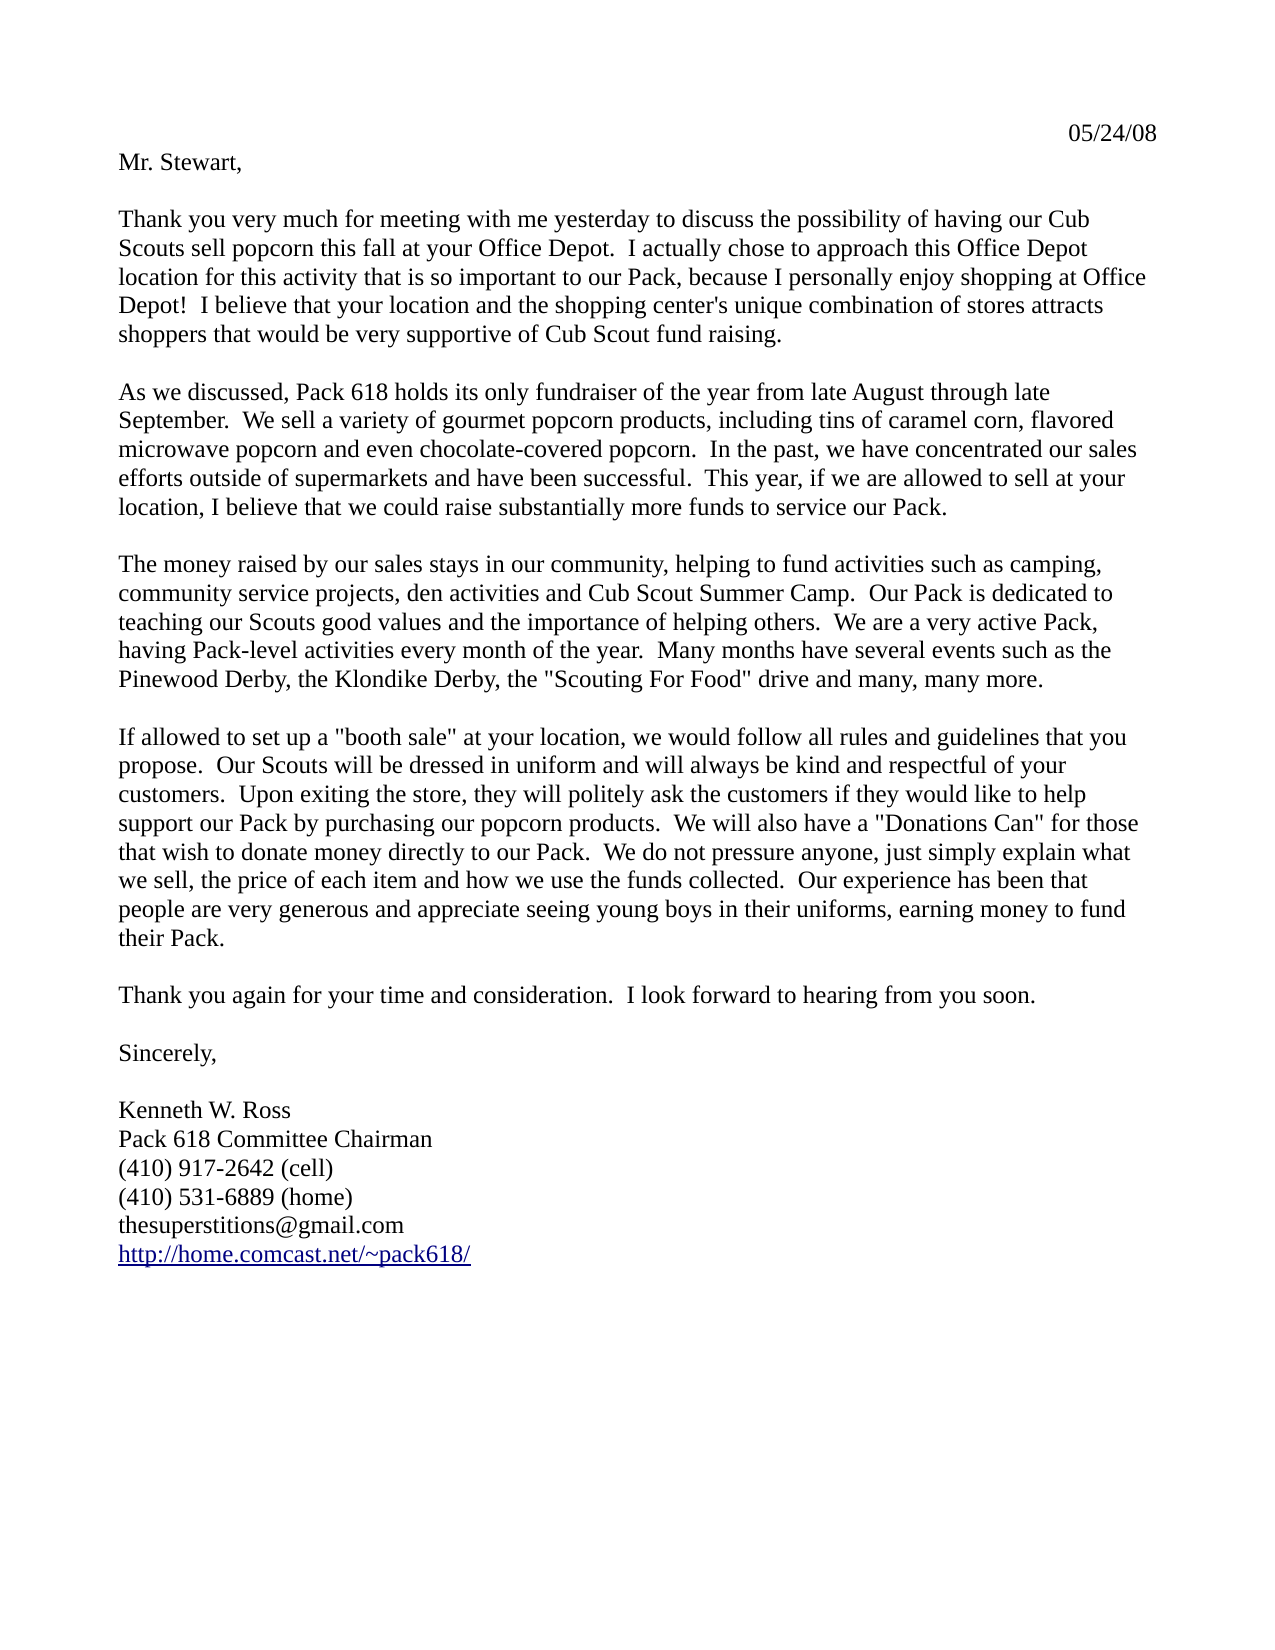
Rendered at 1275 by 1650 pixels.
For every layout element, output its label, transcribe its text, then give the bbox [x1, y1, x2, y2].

text 05/24/08 [118, 118, 1157, 147]
text (410) 917-2642 (cell) [118, 1153, 1157, 1182]
text Mr. Stewart, Thank you very much for meeting with me yesterday to discuss the possibility of having our Cub Scouts sell popcorn this fall at your Office Depot. I actually chose to approach this Office Depot location for this activity that is so important to our Pack, because I personally enjoy shopping at Office Depot! I believe that your location and the shopping center's unique combination of stores attracts shoppers that would be very supportive of Cub Scout fund raising. As we discussed, Pack 618 holds its only fundraiser of the year from late August through late September. We sell a variety of gourmet popcorn products, including tins of caramel corn, flavored microwave popcorn and even chocolate-covered popcorn. In the past, we have concentrated our sales efforts outside of supermarkets and have been successful. This year, if we are allowed to sell at your location, I believe that we could raise substantially more funds to service our Pack. The money raised by our sales stays in our community, helping to fund activities such as camping, community service projects, den activities and Cub Scout Summer Camp. Our Pack is dedicated to teaching our Scouts good values and the importance of helping others. We are a very active Pack, having Pack-level activities every month of the year. Many months have several events such as the Pinewood Derby, the Klondike Derby, the "Scouting For Food" drive and many, many more. If allowed to set up a "booth sale" at your location, we would follow all rules and guidelines that you propose. Our Scouts will be dressed in uniform and will always be kind and respectful of your customers. Upon exiting the store, they will politely ask the customers if they would like to help support our Pack by purchasing our popcorn products. We will also have a "Donations Can" for those that wish to donate money directly to our Pack. We do not pressure anyone, just simply explain what we sell, the price of each item and how we use the funds collected. Our experience has been that people are very generous and appreciate seeing young boys in their uniforms, earning money to fund their Pack. Thank you again for your time and consideration. I look forward to hearing from you soon. Sincerely, Kenneth W. Ross Pack 618 Committee Chairman [118, 147, 1157, 1153]
text thesuperstitions@gmail.com http://home.comcast.net/~pack618/ [118, 1211, 1157, 1268]
text (410) 531-6889 (home) [118, 1182, 1157, 1211]
